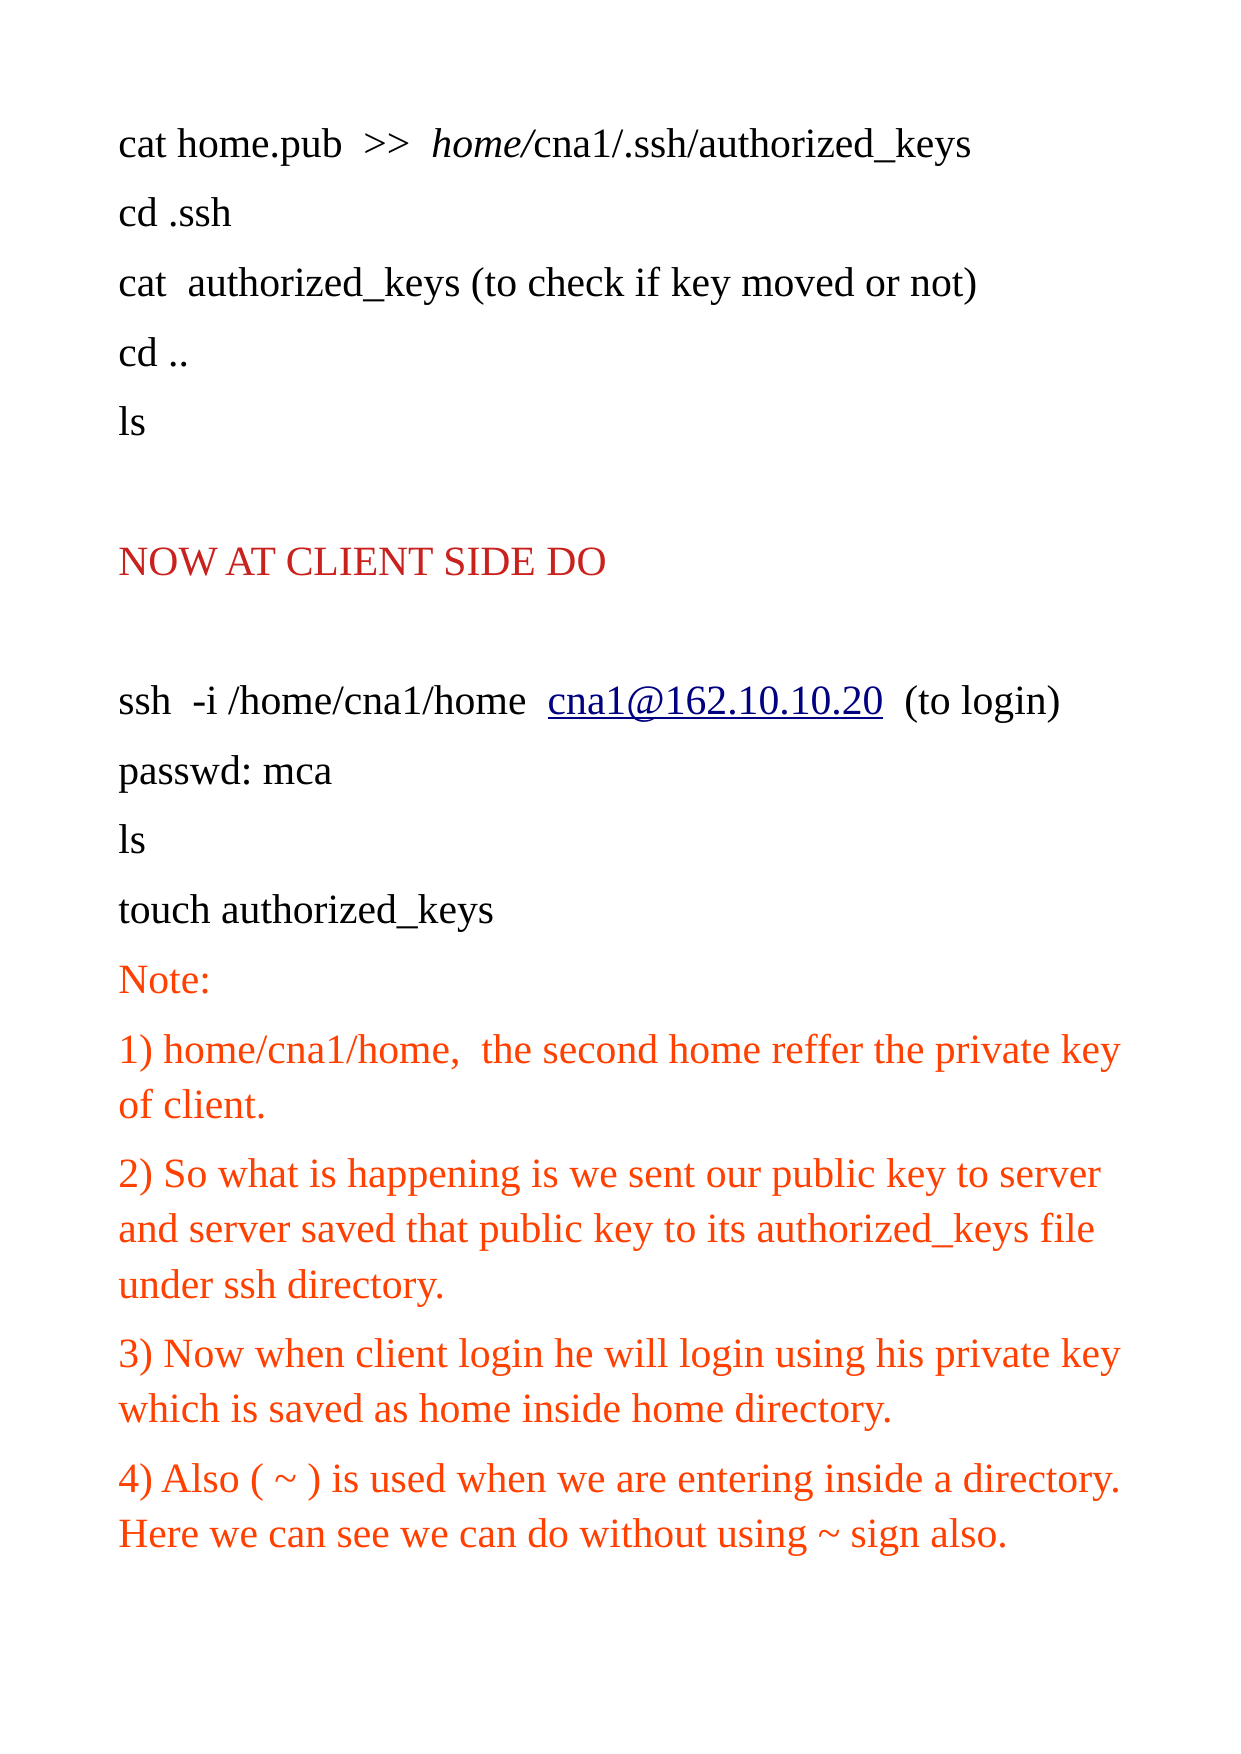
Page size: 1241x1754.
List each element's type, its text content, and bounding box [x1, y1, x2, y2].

text cat authorized_keys (to check if key moved or not) [118, 257, 1122, 305]
text Note: [118, 954, 1122, 1002]
text NOW AT CLIENT SIDE DO [118, 536, 1122, 584]
text 1) home/cna1/home, the second home reffer the private key of client. [118, 1024, 1122, 1127]
text passwd: mca [118, 745, 1122, 793]
text cd .. [118, 327, 1122, 375]
text ls [118, 815, 1122, 863]
text 3) Now when client login he will login using his private key which is saved as home inside home directory. [118, 1329, 1122, 1432]
text touch authorized_keys [118, 885, 1122, 933]
text ssh -i /home/cna1/home cna1@162.10.10.20 (to login) [118, 676, 1122, 723]
text cat home.pub >> home/cna1/.ssh/authorized_keys [118, 118, 1122, 166]
text 2) So what is happening is we sent our public key to server and server saved that public key to its authorized_keys file under ssh directory. [118, 1149, 1122, 1307]
text cd .ssh [118, 188, 1122, 236]
text ls [118, 397, 1122, 445]
text 4) Also ( ~ ) is used when we are entering inside a directory. Here we can see we can do without using ~ sign also. [118, 1453, 1122, 1557]
